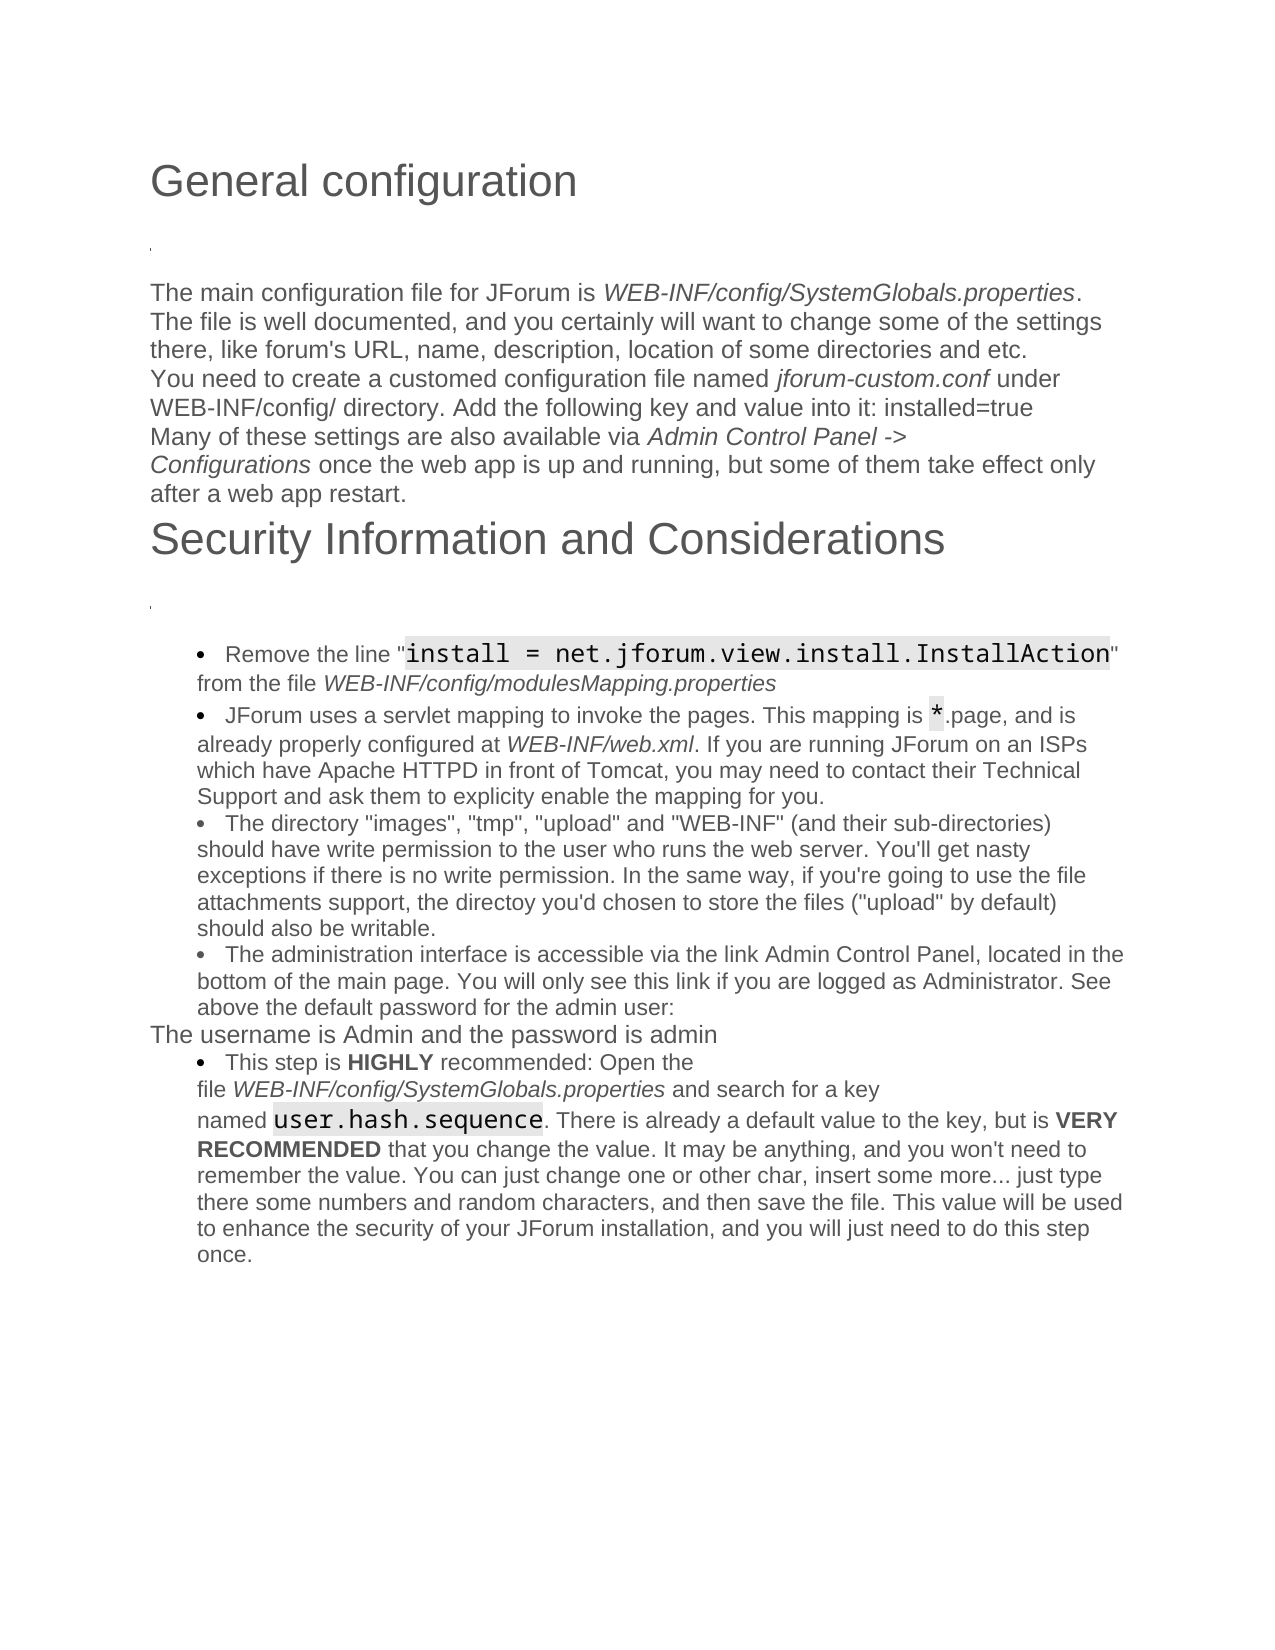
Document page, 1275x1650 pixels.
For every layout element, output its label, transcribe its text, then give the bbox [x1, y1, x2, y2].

text The main configuration file for JForum is WEB-INF/config/SystemGlobals.properties. The file is well documented, and you certainly will want to change some of the settings there, like forum's URL, name, description, location of some directories and etc. [150, 278, 1125, 364]
list This step is HIGHLY recommended: Open the file WEB-INF/config/SystemGlobals.properties and search for a key named user.hash.sequence. There is already a default value to the key, but is VERY RECOMMENDED that you change the value. It may be anything, and you won't need to remember the value. You can just change one or other char, insert some more... just type there some numbers and random characters, and then save the file. This value will be used to enhance the security of your JForum installation, and you will just need to do this step once. [197, 1049, 1125, 1268]
list The directory "images", "tmp", "upload" and "WEB-INF" (and their sub-directories) should have write permission to the user who runs the web server. You'll get nasty exceptions if there is no write permission. In the same way, if you're going to use the file attachments support, the directoy you'd chosen to store the files ("upload" by default) should also be writable. [197, 809, 1125, 941]
list JForum uses a servlet mapping to invoke the pages. This mapping is *.page, and is already properly configured at WEB-INF/web.xml. If you are running JForum on an ISPs which have Apache HTTPD in front of Tomcat, you may need to contact their Technical Support and ask them to explicity enable the mapping for you. [197, 696, 1125, 809]
text Many of these settings are also available via Admin Control Panel -> Configurations once the web app is up and running, but some of them take effect only after a web app restart. [150, 422, 1125, 508]
subtitle Security Information and Considerations [150, 508, 1125, 564]
text You need to create a customed configuration file named jforum-custom.conf under WEB-INF/config/ directory. Add the following key and value into it: installed=true [150, 364, 1125, 422]
list The administration interface is accessible via the link Admin Control Panel, located in the bottom of the main page. You will only see this link if you are logged as Administrator. See above the default password for the admin user: [197, 941, 1125, 1020]
text The username is Admin and the password is admin [150, 1020, 1125, 1049]
subtitle General configuration [150, 150, 1125, 206]
list Remove the line "install = net.jforum.view.install.InstallAction" from the file WEB-INF/config/modulesMapping.properties [197, 636, 1125, 696]
